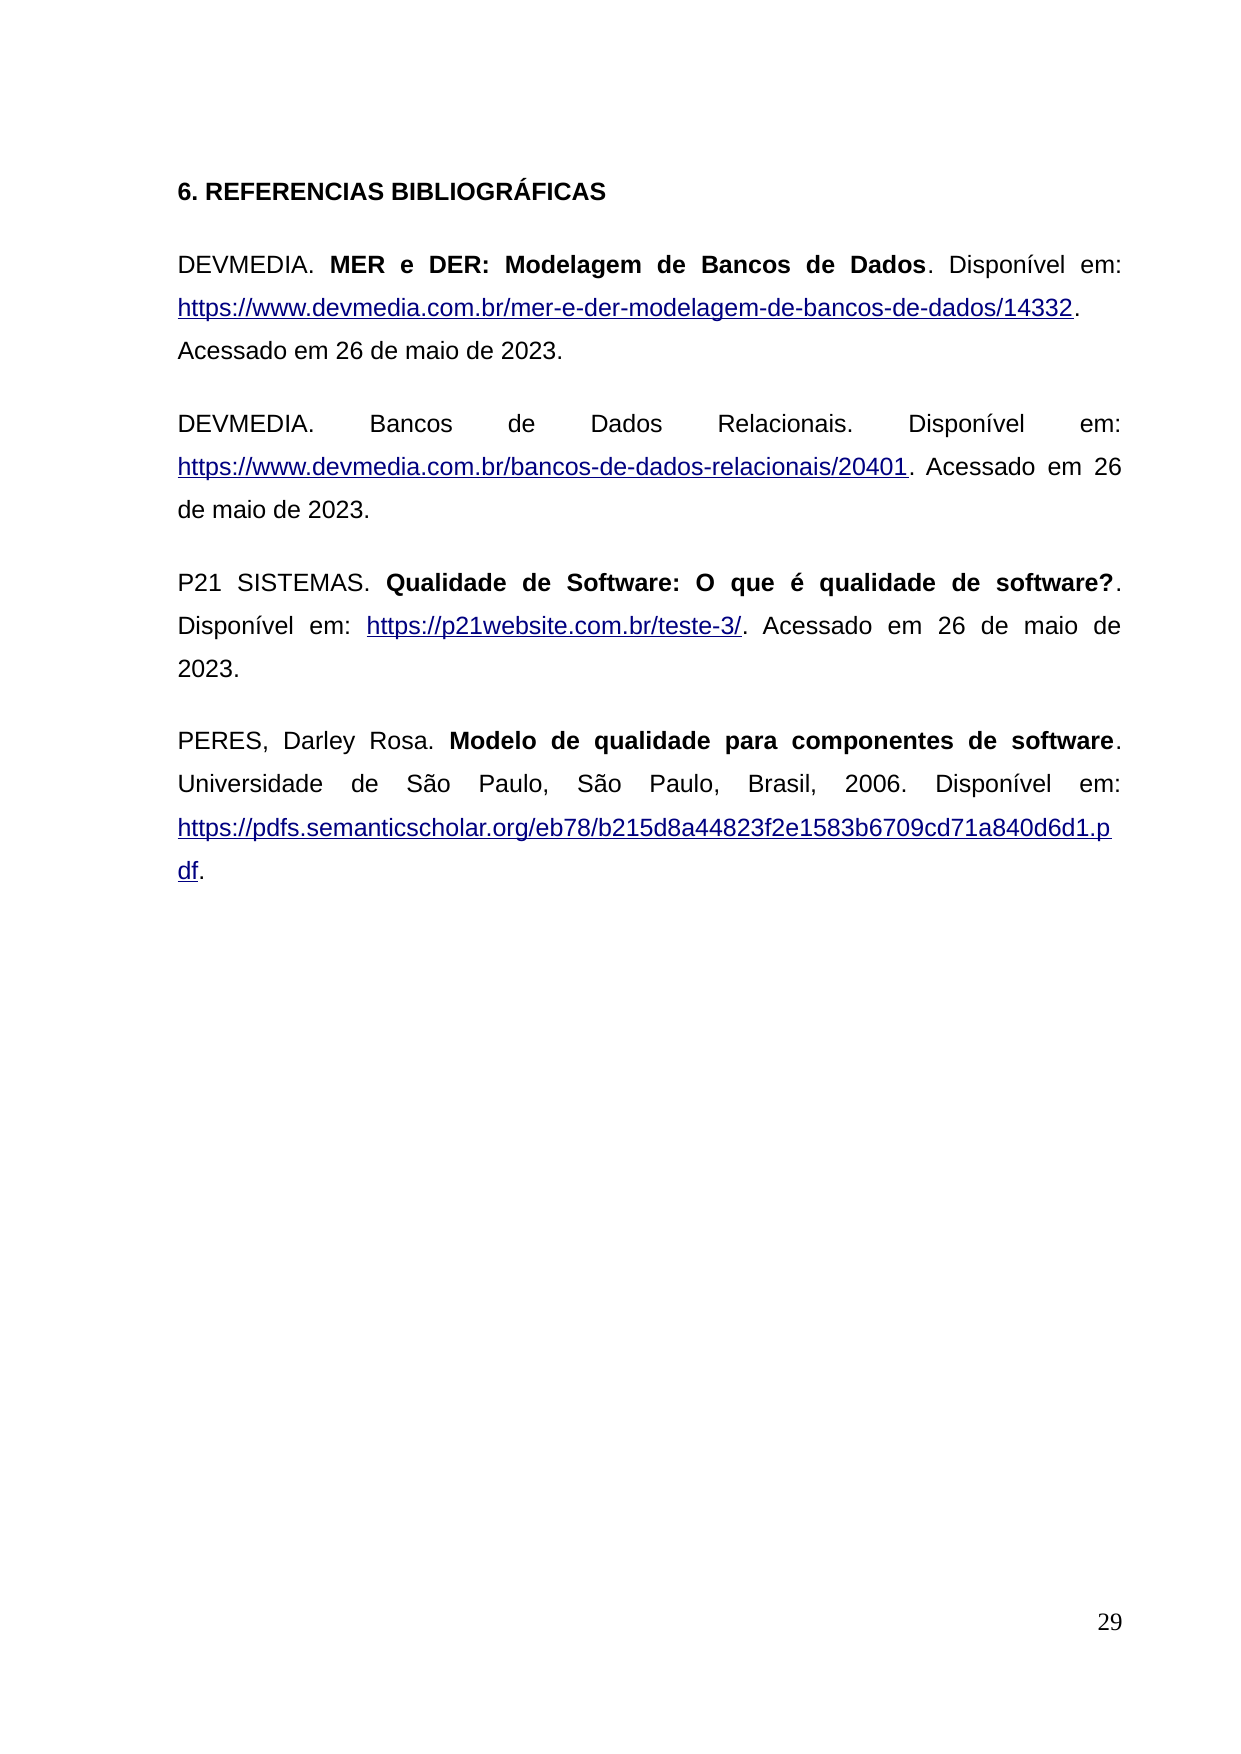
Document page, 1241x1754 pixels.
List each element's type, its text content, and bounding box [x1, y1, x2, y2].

text DEVMEDIA. MER e DER: Modelagem de Bancos de Dados. Disponível em: https://www.devmedia.com.br/mer-e-der-modelagem-de-bancos-de-dados/14332. Acessado em 26 de maio de 2023. [177, 250, 1122, 365]
text PERES, Darley Rosa. Modelo de qualidade para componentes de software. Universidade de São Paulo, São Paulo, Brasil, 2006. Disponível em: https://pdfs.semanticscholar.org/eb78/b215d8a44823f2e1583b6709cd71a840d6d1.pdf. [177, 726, 1122, 884]
text 6. REFERENCIAS BIBLIOGRÁFICAS [177, 177, 1122, 206]
text DEVMEDIA. Bancos de Dados Relacionais. Disponível em: https://www.devmedia.com.br/bancos-de-dados-relacionais/20401. Acessado em 26 de maio de 2023. [177, 409, 1122, 524]
text P21 SISTEMAS. Qualidade de Software: O que é qualidade de software?. Disponível em: https://p21website.com.br/teste-3/. Acessado em 26 de maio de 2023. [177, 567, 1122, 682]
